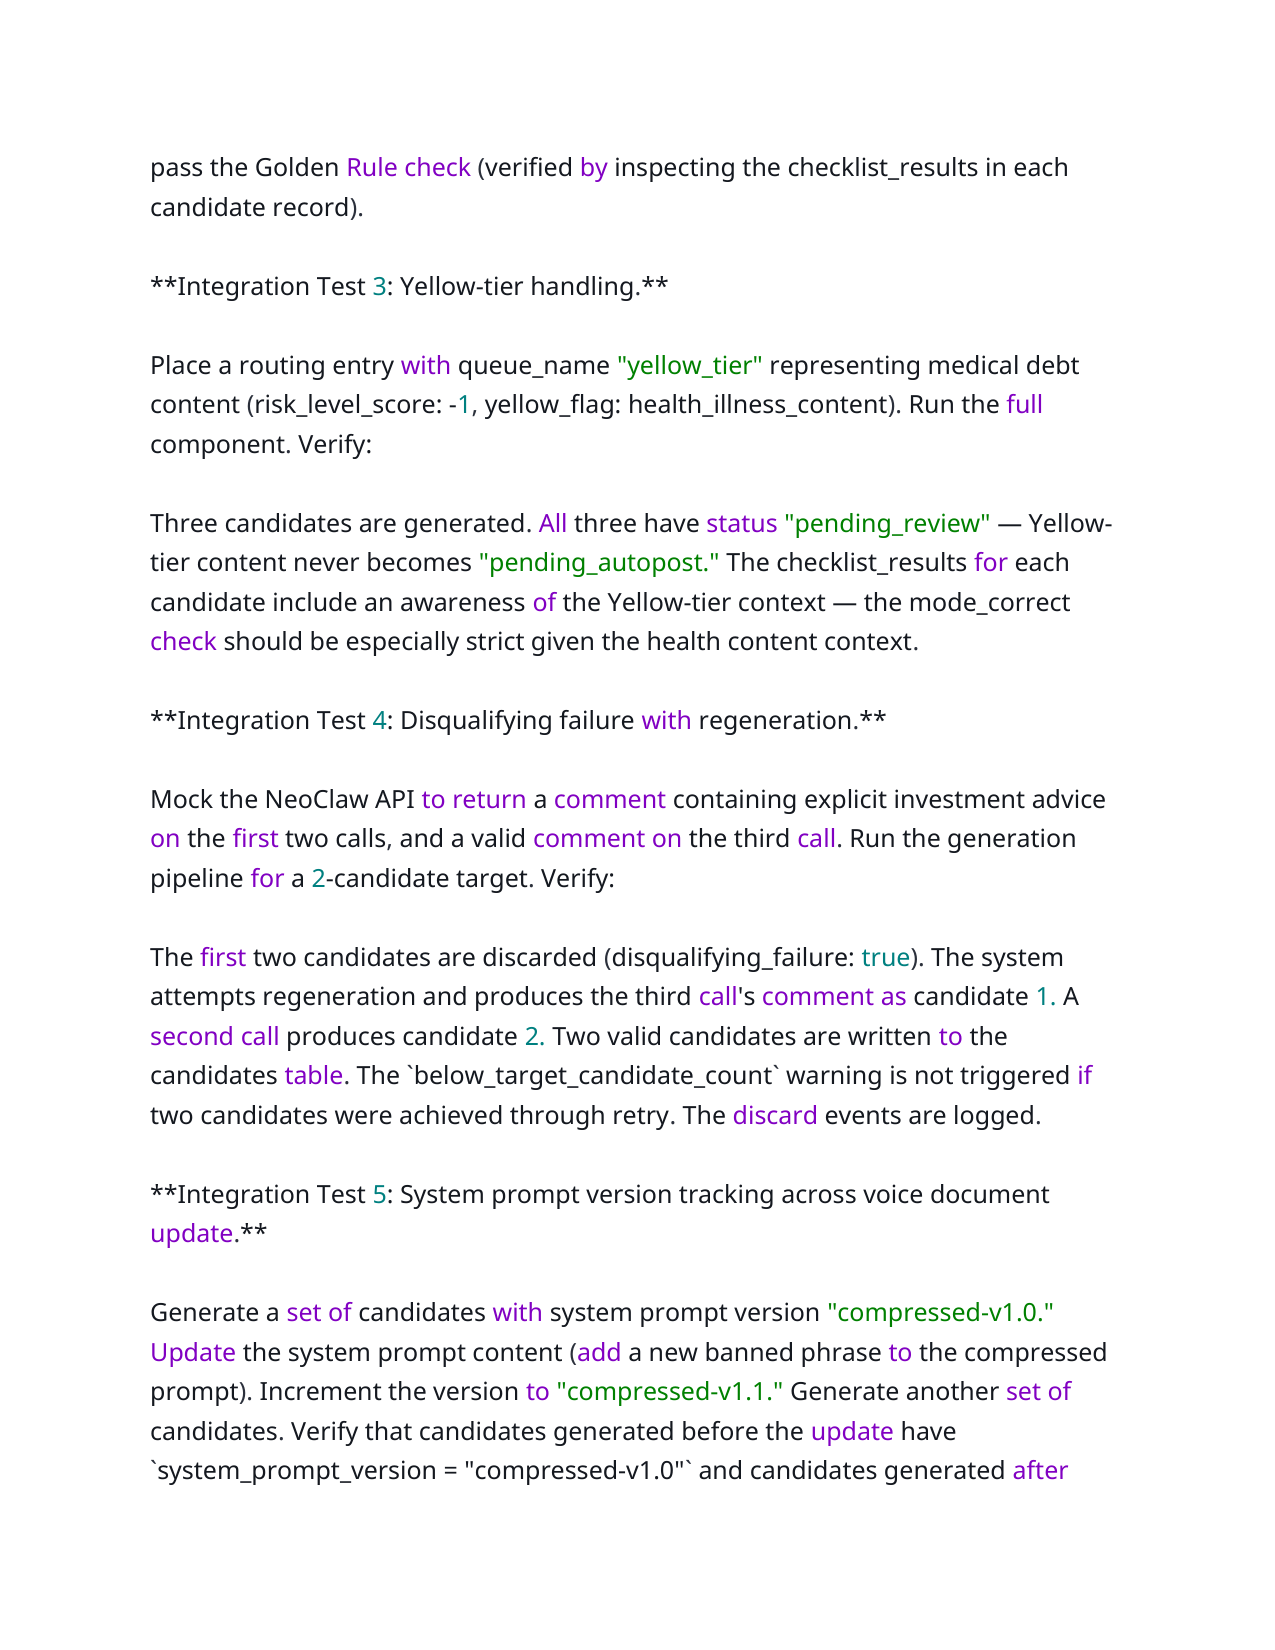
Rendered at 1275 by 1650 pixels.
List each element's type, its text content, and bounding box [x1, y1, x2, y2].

text pass the Golden Rule check (verified by inspecting the checklist_results in each candidate record). **Integration Test 3: Yellow-tier handling.** Place a routing entry with queue_name "yellow_tier" representing medical debt content (risk_level_score: -1, yellow_flag: health_illness_content). Run the full component. Verify: Three candidates are generated. All three have status "pending_review" — Yellow-tier content never becomes "pending_autopost." The checklist_results for each candidate include an awareness of the Yellow-tier context — the mode_correct check should be especially strict given the health content context. **Integration Test 4: Disqualifying failure with regeneration.** Mock the NeoСlaw API to return a comment containing explicit investment advice on the first two calls, and a valid comment on the third call. Run the generation pipeline for a 2-candidate target. Verify: The first two candidates are discarded (disqualifying_failure: true). The system attempts regeneration and produces the third call's comment as candidate 1. A second call produces candidate 2. Two valid candidates are written to the candidates table. The `below_target_candidate_count` warning is not triggered if two candidates were achieved through retry. The discard events are logged. **Integration Test 5: System prompt version tracking across voice document update.** Generate a set of candidates with system prompt version "compressed-v1.0." Update the system prompt content (add a new banned phrase to the compressed prompt). Increment the version to "compressed-v1.1." Generate another set of candidates. Verify that candidates generated before the update have `system_prompt_version = "compressed-v1.0"` and candidates generated after [150, 150, 1125, 1487]
